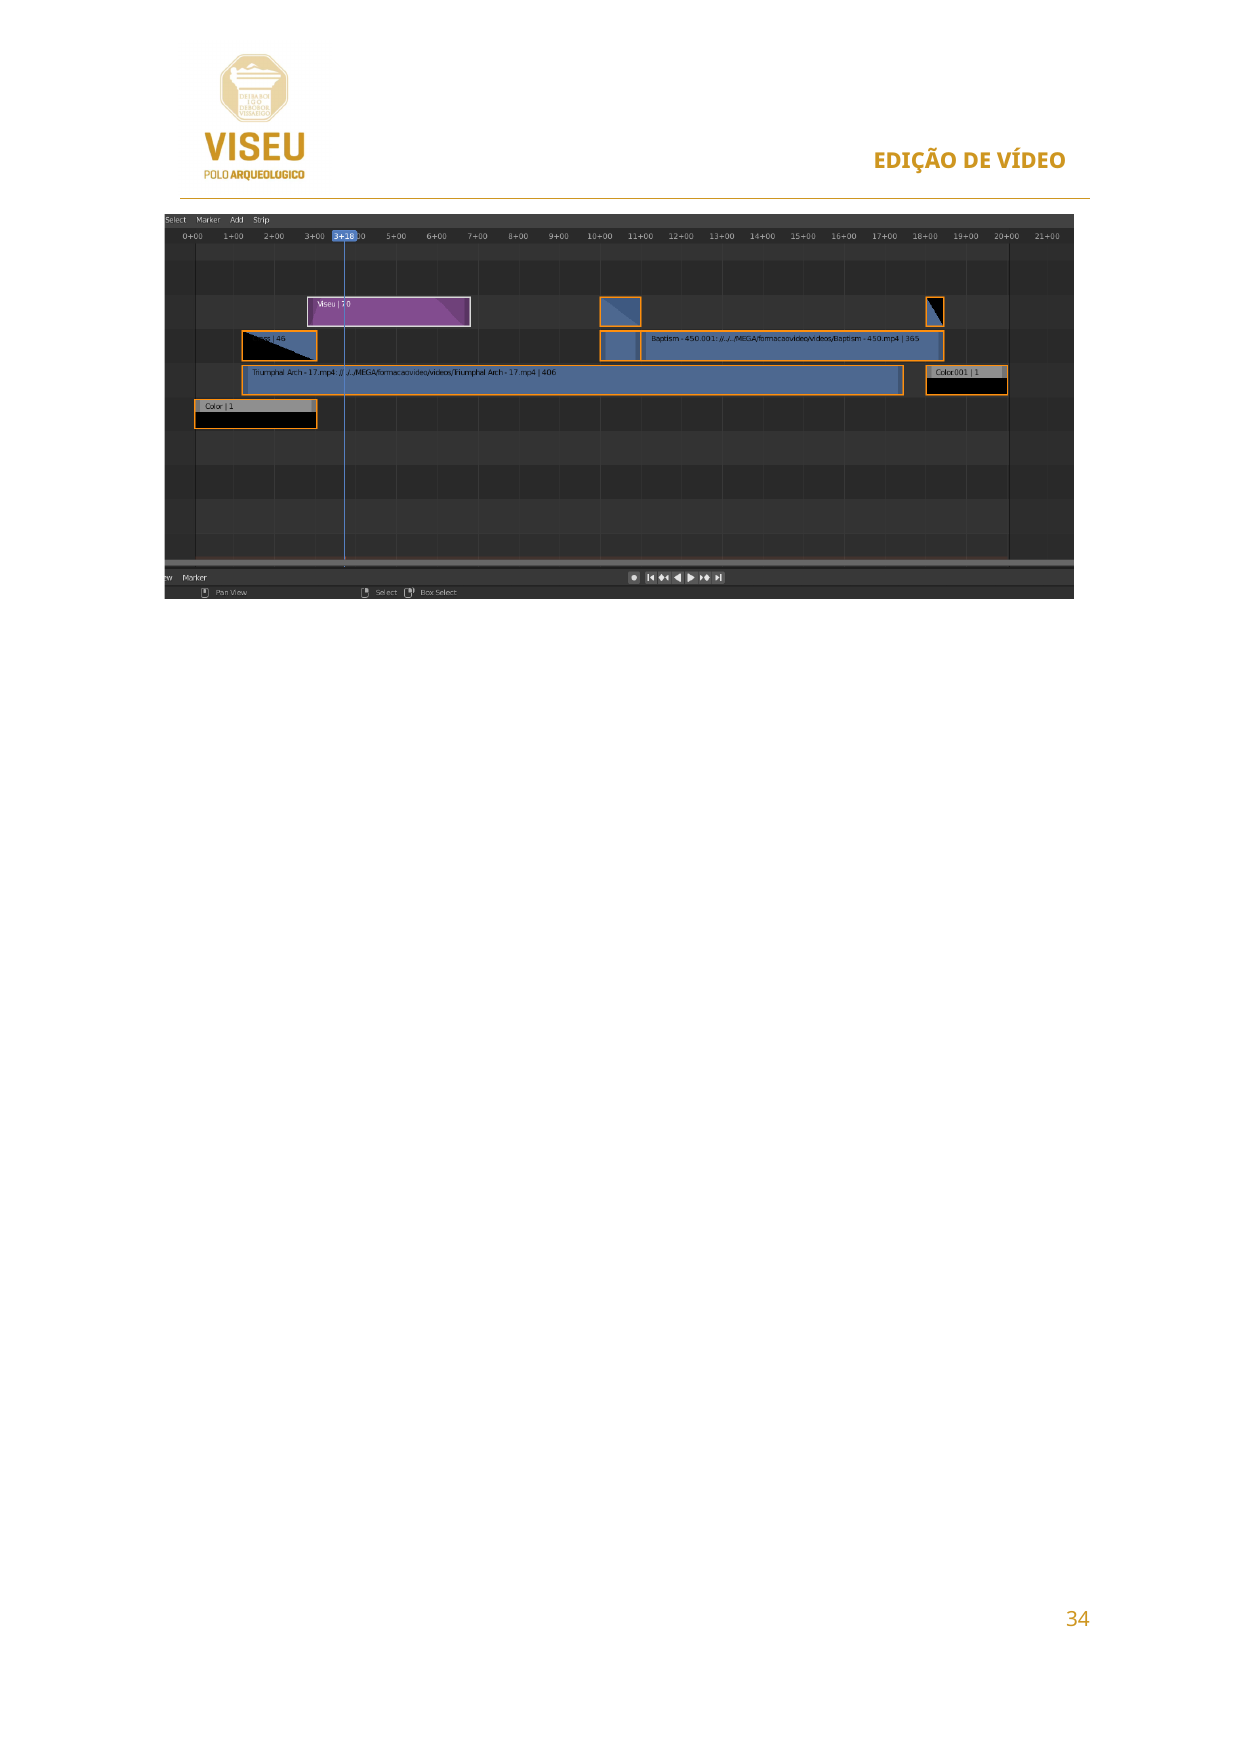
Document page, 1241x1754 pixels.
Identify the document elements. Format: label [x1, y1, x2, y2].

picture [164, 214, 1074, 599]
